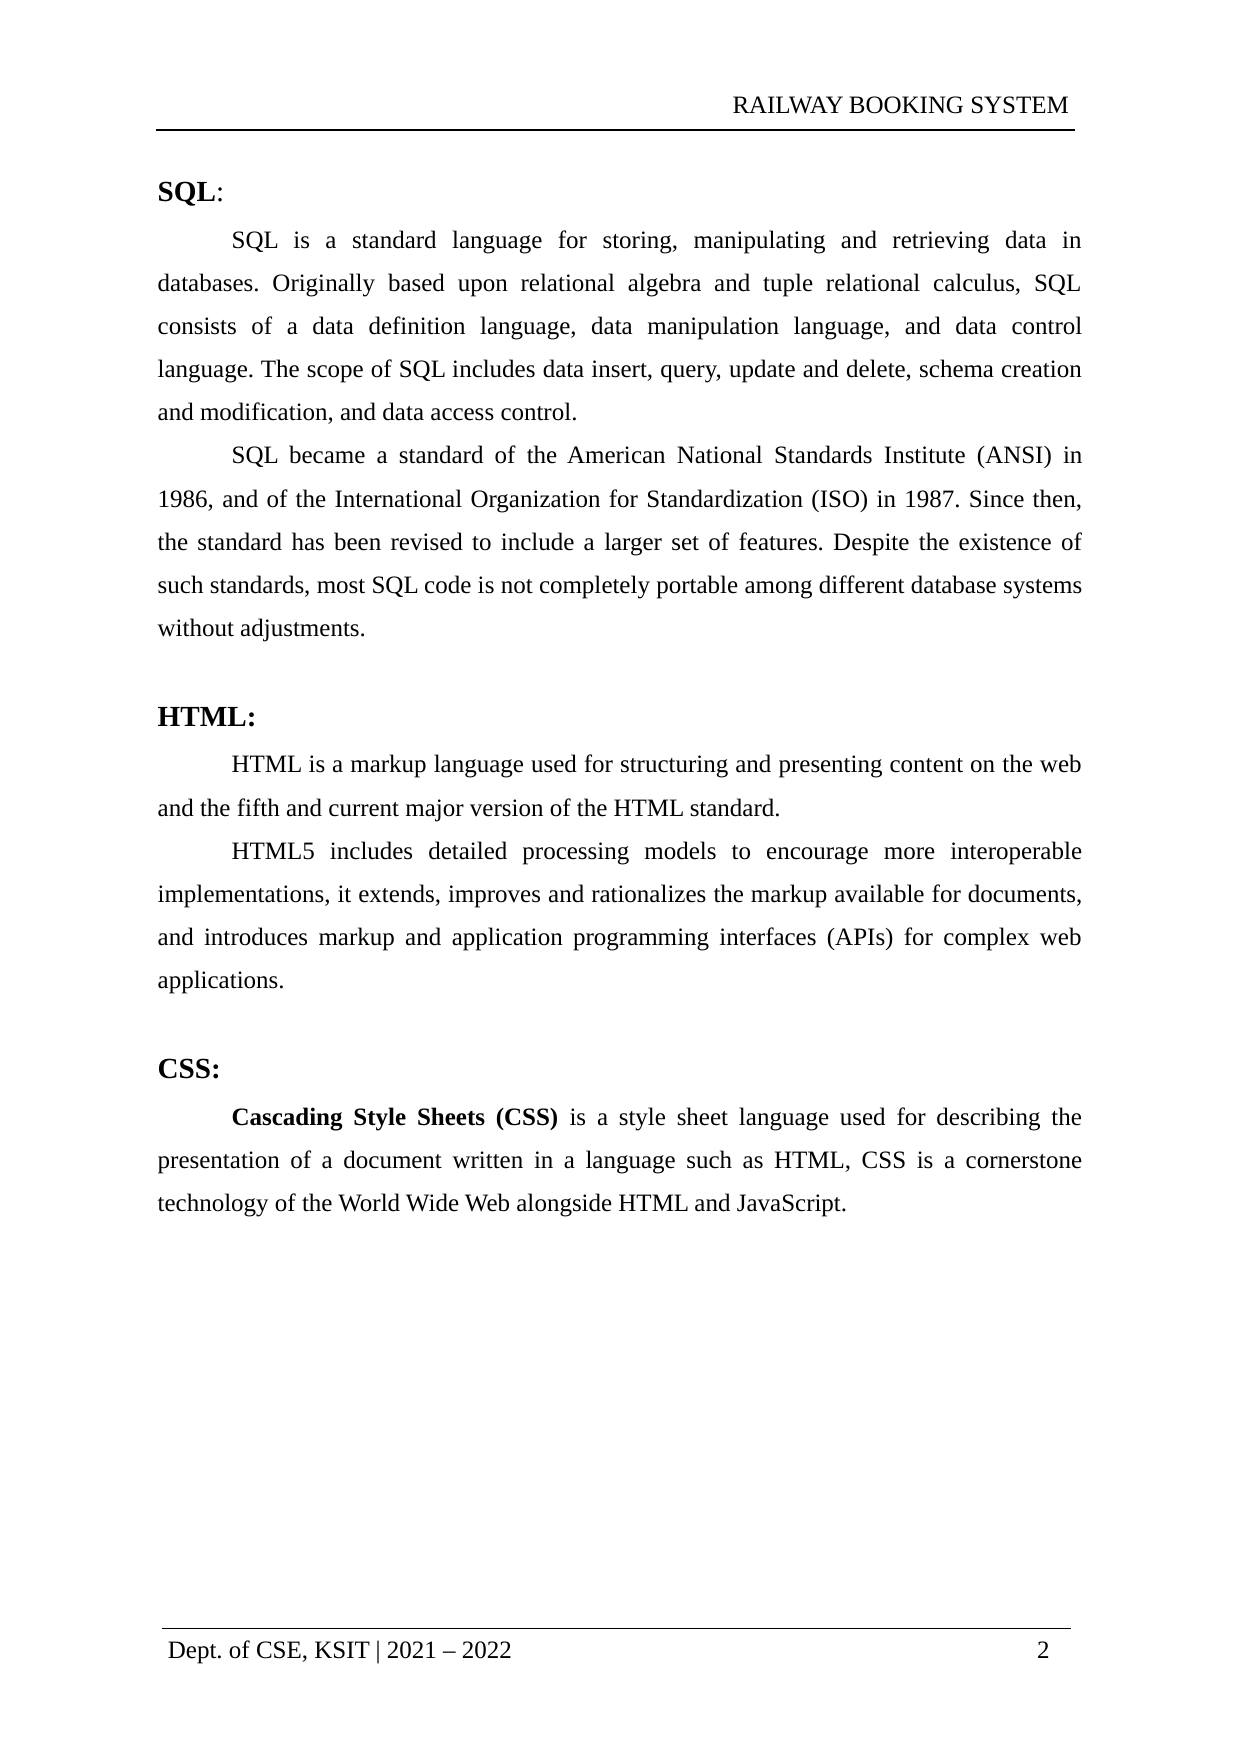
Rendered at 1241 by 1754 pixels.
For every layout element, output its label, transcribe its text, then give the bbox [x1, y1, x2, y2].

text HTML: [157, 699, 1083, 733]
text SQL became a standard of the American National Standards Institute (ANSI) in 1986, and of the International Organization for Standardization (ISO) in 1987. Since then, the standard has been revised to include a larger set of features. Despite the existence of such standards, most SQL code is not completely portable among different database systems without adjustments. [157, 441, 1083, 642]
text CSS: [157, 1051, 1083, 1085]
text HTML is a markup language used for structuring and presenting content on the web and the fifth and current major version of the HTML standard. [157, 749, 1083, 821]
text Cascading Style Sheets (CSS) is a style sheet language used for describing the presentation of a document written in a language such as HTML, CSS is a cornerstone technology of the World Wide Web alongside HTML and JavaScript. [157, 1102, 1083, 1217]
text HTML5 includes detailed processing models to encourage more interoperable implementations, it extends, improves and rationalizes the markup available for documents, and introduces markup and application programming interfaces (APIs) for complex web applications. [157, 836, 1083, 994]
text SQL is a standard language for storing, manipulating and retrieving data in databases. Originally based upon relational algebra and tuple relational calculus, SQL consists of a data definition language, data manipulation language, and data control language. The scope of SQL includes data insert, query, update and delete, schema creation and modification, and data access control. [157, 225, 1083, 426]
text SQL: [157, 174, 1083, 208]
